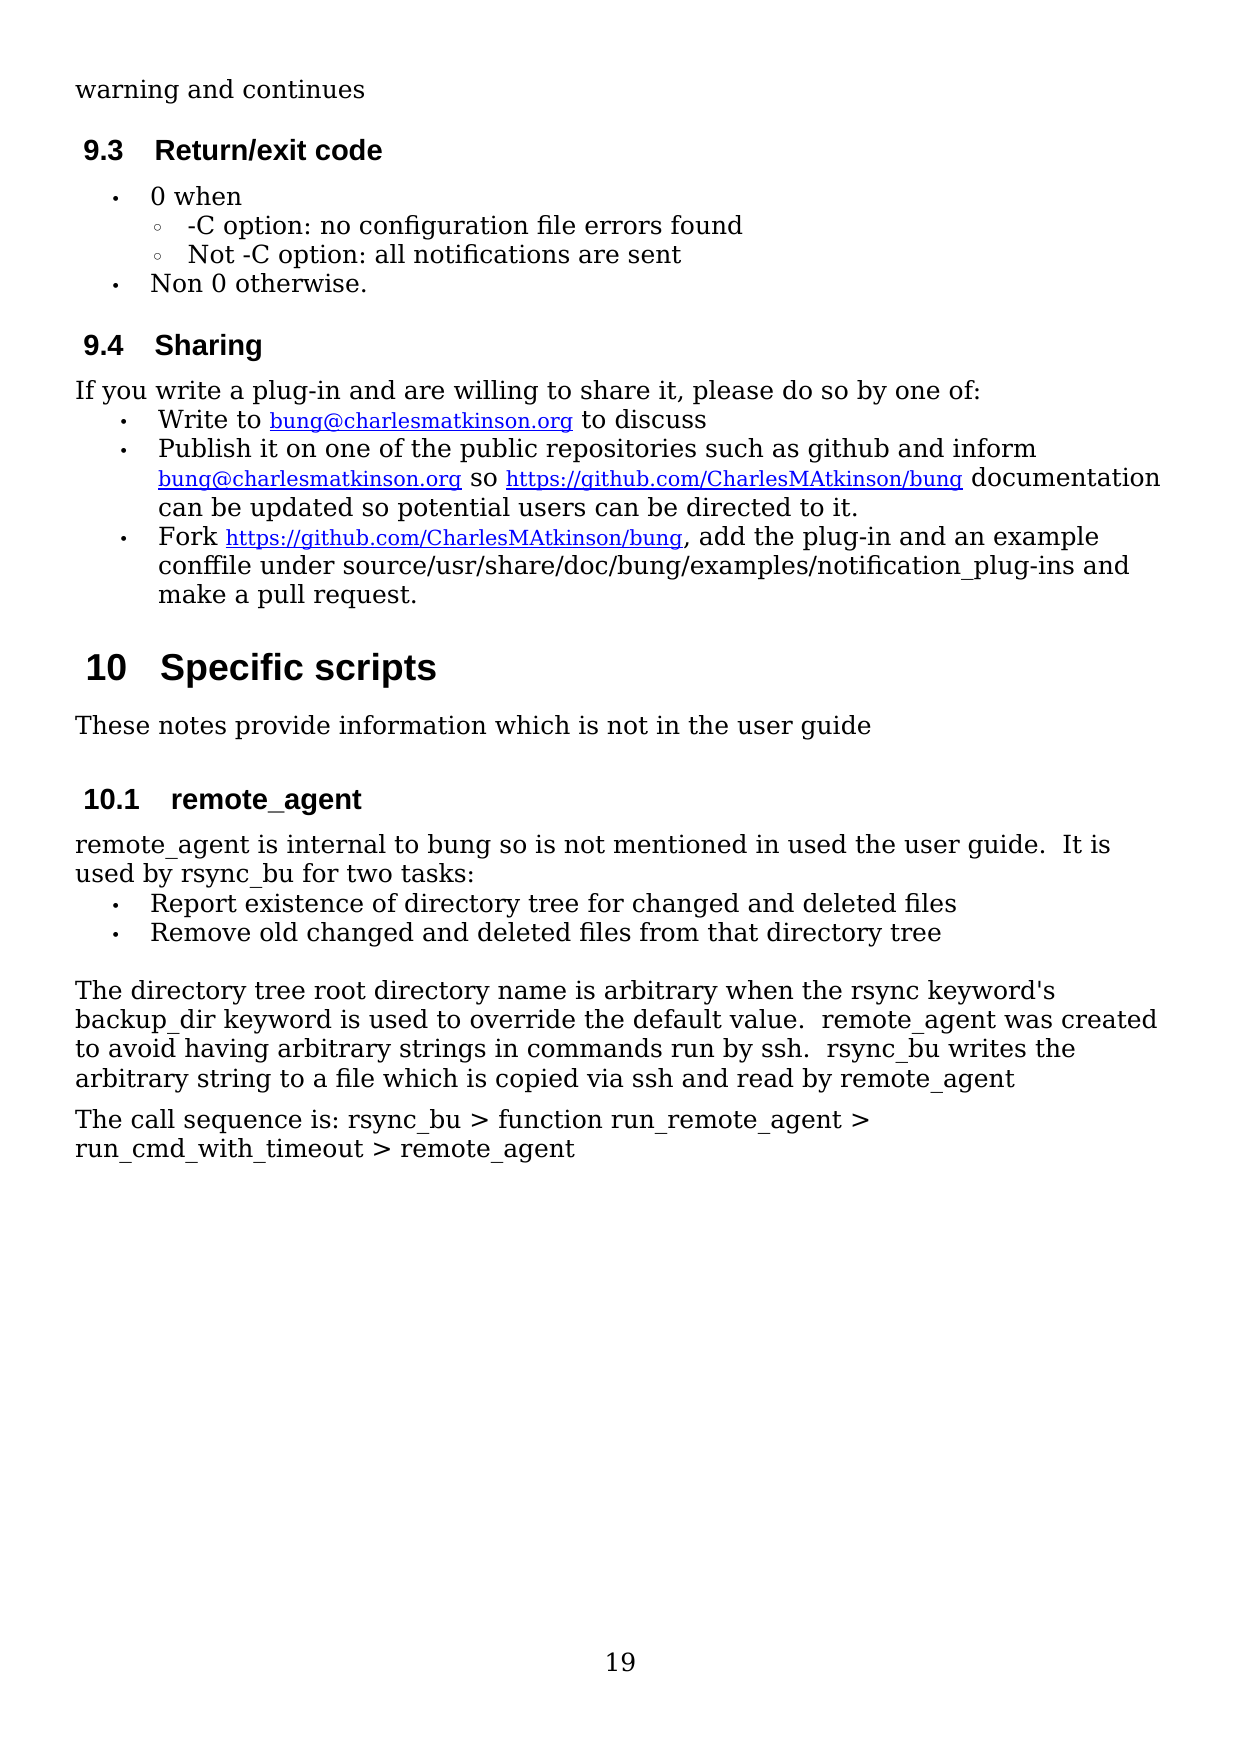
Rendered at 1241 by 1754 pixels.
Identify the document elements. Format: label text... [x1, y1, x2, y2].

text These notes provide information which is not in the user guide [75, 711, 1166, 740]
list Write to bung@charlesmatkinson.org to discuss [120, 405, 1166, 434]
text warning and continues [75, 75, 1166, 104]
text The call sequence is: rsync_bu > function run_remote_agent > run_cmd_with_timeout > remote_agent [75, 1106, 1166, 1164]
list Report existence of directory tree for changed and deleted files [112, 889, 1166, 918]
list Publish it on one of the public repositories such as github and inform bung@charlesmatkinson.org so https://github.com/CharlesMAtkinson/bung documentation can be updated so potential users can be directed to it. [120, 434, 1166, 522]
subtitle Return/exit code [75, 134, 1166, 167]
text remote_agent is internal to bung so is not mentioned in used the user guide. It is used by rsync_bu for two tasks: [75, 831, 1166, 889]
subtitle remote_agent [75, 783, 1166, 816]
subtitle Sharing [75, 328, 1166, 361]
text If you write a plug-in and are willing to share it, please do so by one of: [75, 376, 1166, 405]
subtitle Specific scripts [75, 647, 1166, 689]
list Fork https://github.com/CharlesMAtkinson/bung, add the plug-in and an example conffile under source/usr/share/doc/bung/examples/notification_plug-ins and make a pull request. [120, 522, 1166, 609]
list Remove old changed and deleted files from that directory tree [112, 918, 1166, 947]
list -C option: no configuration file errors found [150, 211, 1166, 240]
text The directory tree root directory name is arbitrary when the rsync keyword's backup_dir keyword is used to override the default value. remote_agent was created to avoid having arbitrary strings in commands run by ssh. rsync_bu writes the arbitrary string to a file which is copied via ssh and read by remote_agent [75, 976, 1166, 1093]
list Not -C option: all notifications are sent [150, 240, 1166, 269]
list 0 when [112, 182, 1166, 211]
list Non 0 otherwise. [112, 269, 1166, 298]
